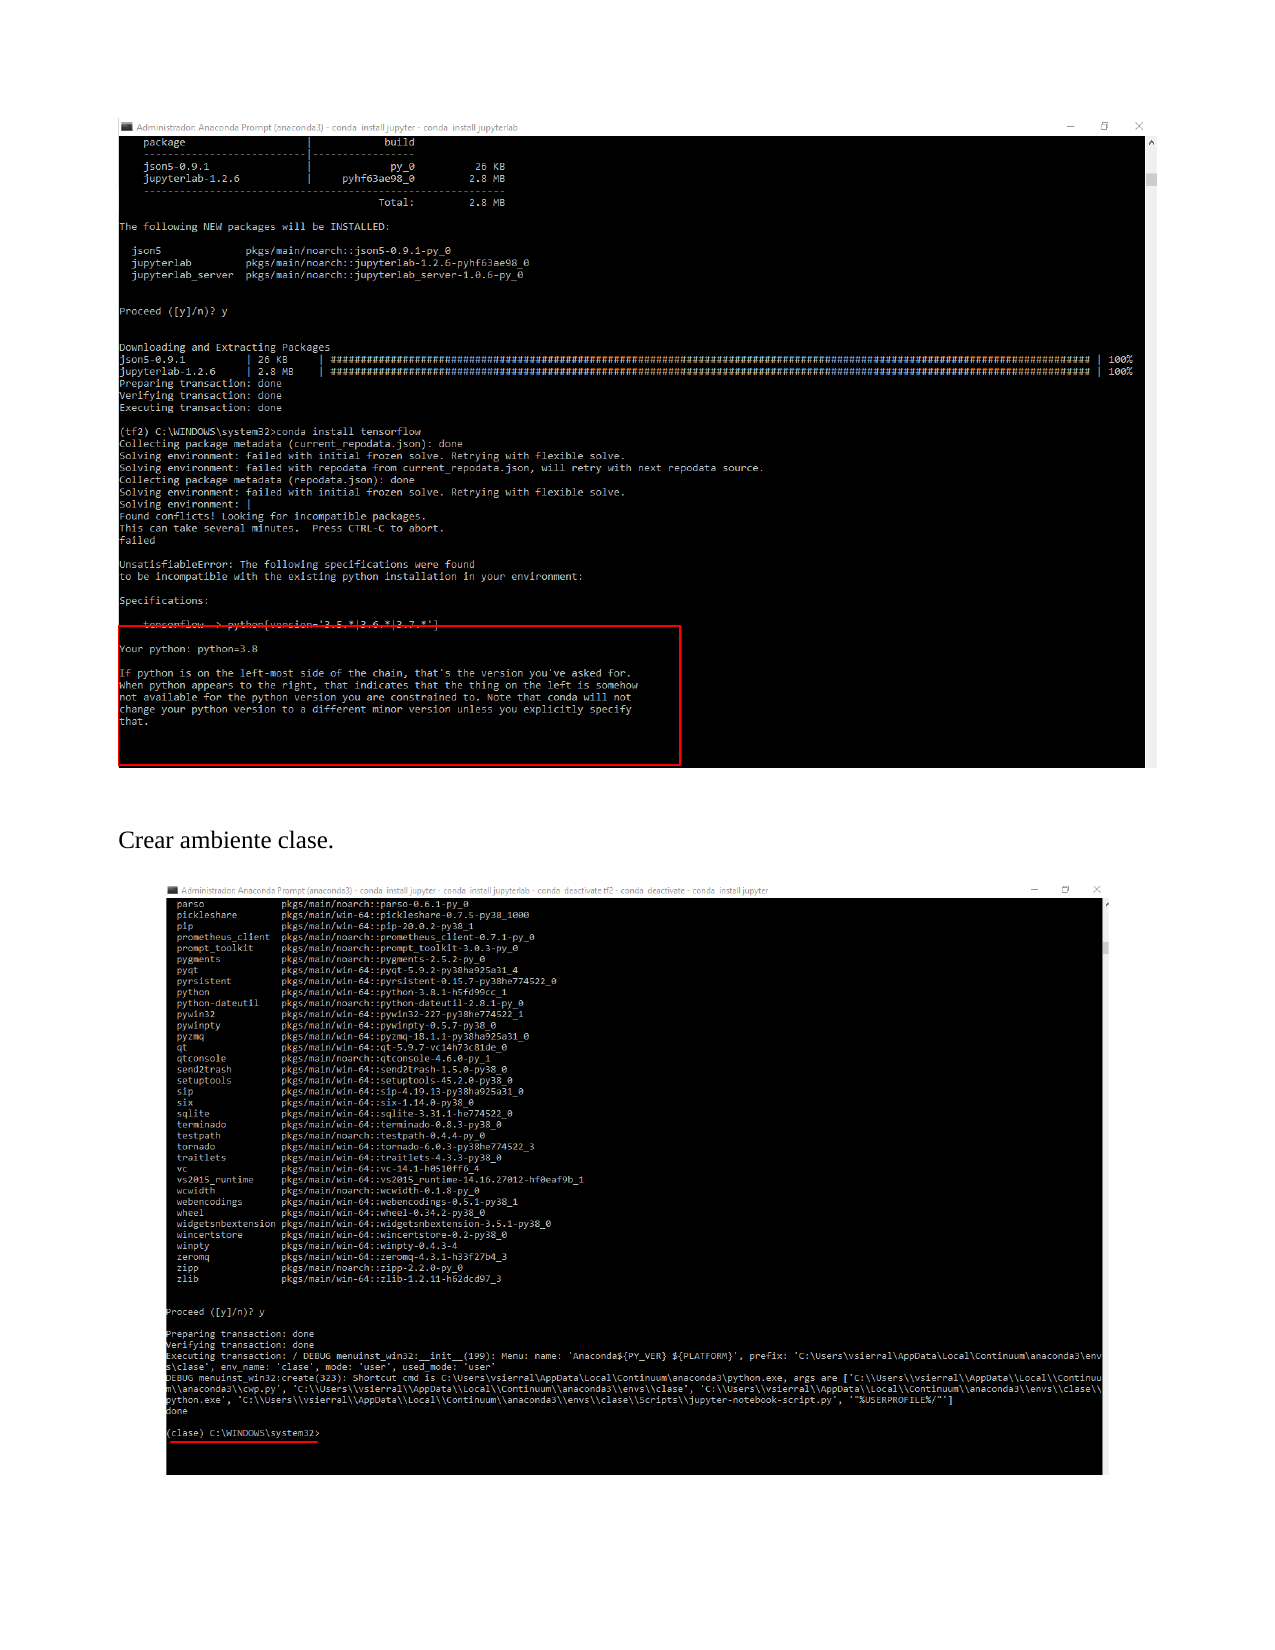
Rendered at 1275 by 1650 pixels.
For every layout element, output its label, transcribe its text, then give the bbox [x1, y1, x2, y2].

picture [166, 882, 1109, 1475]
picture [118, 118, 1157, 768]
text Crear ambiente clase. [118, 825, 1157, 854]
